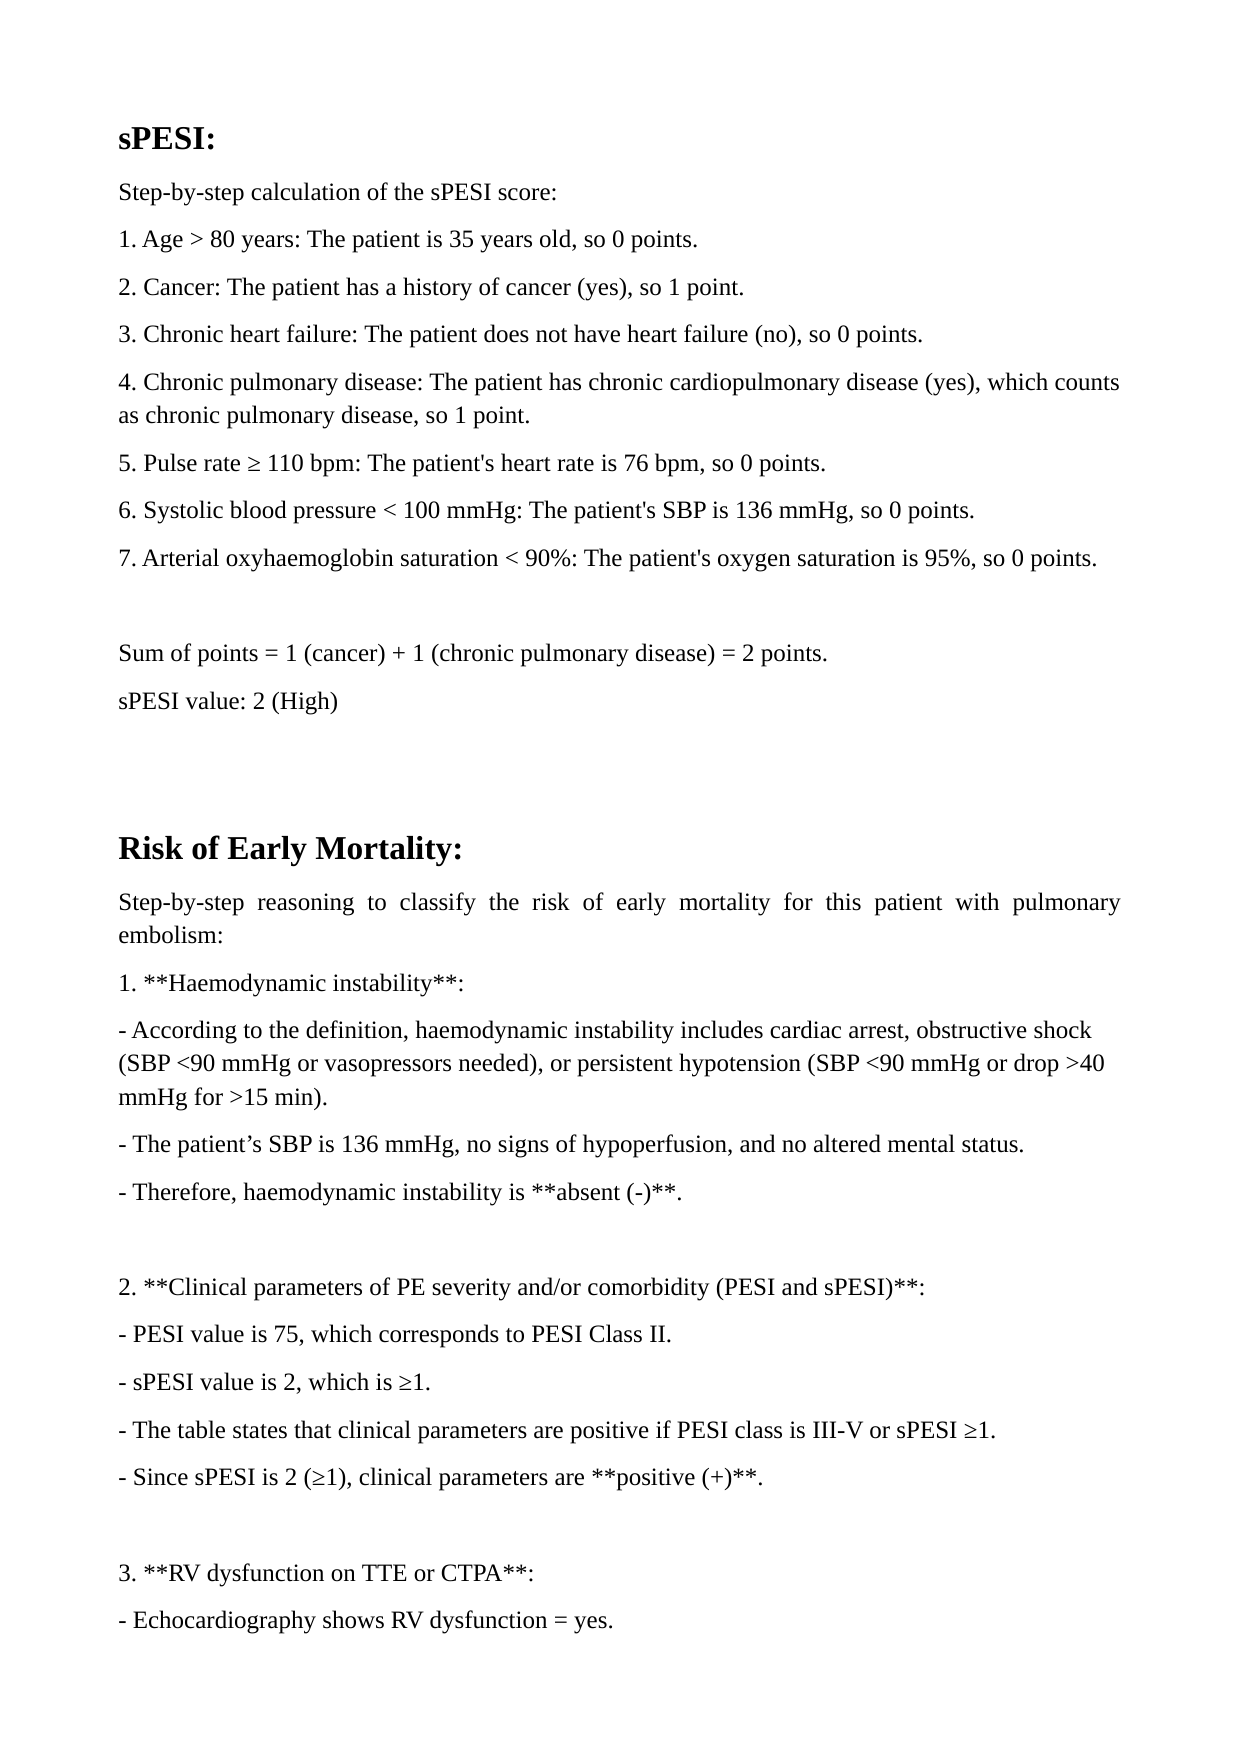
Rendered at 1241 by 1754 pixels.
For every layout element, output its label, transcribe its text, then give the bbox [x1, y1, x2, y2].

text - sPESI value is 2, which is ≥1. [118, 1367, 1122, 1396]
text 3. **RV dysfunction on TTE or CTPA**: [118, 1558, 1122, 1586]
text - Since sPESI is 2 (≥1), clinical parameters are **positive (+)**. [118, 1462, 1122, 1491]
text 6. Systolic blood pressure < 100 mmHg: The patient's SBP is 136 mmHg, so 0 points. [118, 495, 1122, 524]
text Step-by-step reasoning to classify the risk of early mortality for this patient with pulmonary embolism: [118, 887, 1122, 949]
text 2. Cancer: The patient has a history of cancer (yes), so 1 point. [118, 272, 1122, 301]
text - PESI value is 75, which corresponds to PESI Class II. [118, 1319, 1122, 1348]
text sPESI value: 2 (High) [118, 686, 1122, 714]
text - The table states that clinical parameters are positive if PESI class is III-V or sPESI ≥1. [118, 1415, 1122, 1443]
text 2. **Clinical parameters of PE severity and/or comorbidity (PESI and sPESI)**: [118, 1272, 1122, 1301]
text Step-by-step calculation of the sPESI score: [118, 177, 1122, 206]
text Sum of points = 1 (cancer) + 1 (chronic pulmonary disease) = 2 points. [118, 638, 1122, 667]
text Risk of Early Mortality: [118, 829, 1122, 867]
text - Echocardiography shows RV dysfunction = yes. [118, 1605, 1122, 1634]
text 7. Arterial oxyhaemoglobin saturation < 90%: The patient's oxygen saturation is 95%, so 0 points. [118, 543, 1122, 572]
text 1. **Haemodynamic instability**: [118, 968, 1122, 997]
text 4. Chronic pulmonary disease: The patient has chronic cardiopulmonary disease (yes), which counts as chronic pulmonary disease, so 1 point. [118, 367, 1122, 429]
text - According to the definition, haemodynamic instability includes cardiac arrest, obstructive shock (SBP <90 mmHg or vasopressors needed), or persistent hypotension (SBP <90 mmHg or drop >40 mmHg for >15 min). [118, 1016, 1122, 1110]
text - Therefore, haemodynamic instability is **absent (-)**. [118, 1177, 1122, 1206]
text - The patient’s SBP is 136 mmHg, no signs of hypoperfusion, and no altered mental status. [118, 1129, 1122, 1158]
text 5. Pulse rate ≥ 110 bpm: The patient's heart rate is 76 bpm, so 0 points. [118, 448, 1122, 477]
text 1. Age > 80 years: The patient is 35 years old, so 0 points. [118, 224, 1122, 253]
text sPESI: [118, 118, 1122, 156]
text 3. Chronic heart failure: The patient does not have heart failure (no), so 0 points. [118, 319, 1122, 348]
